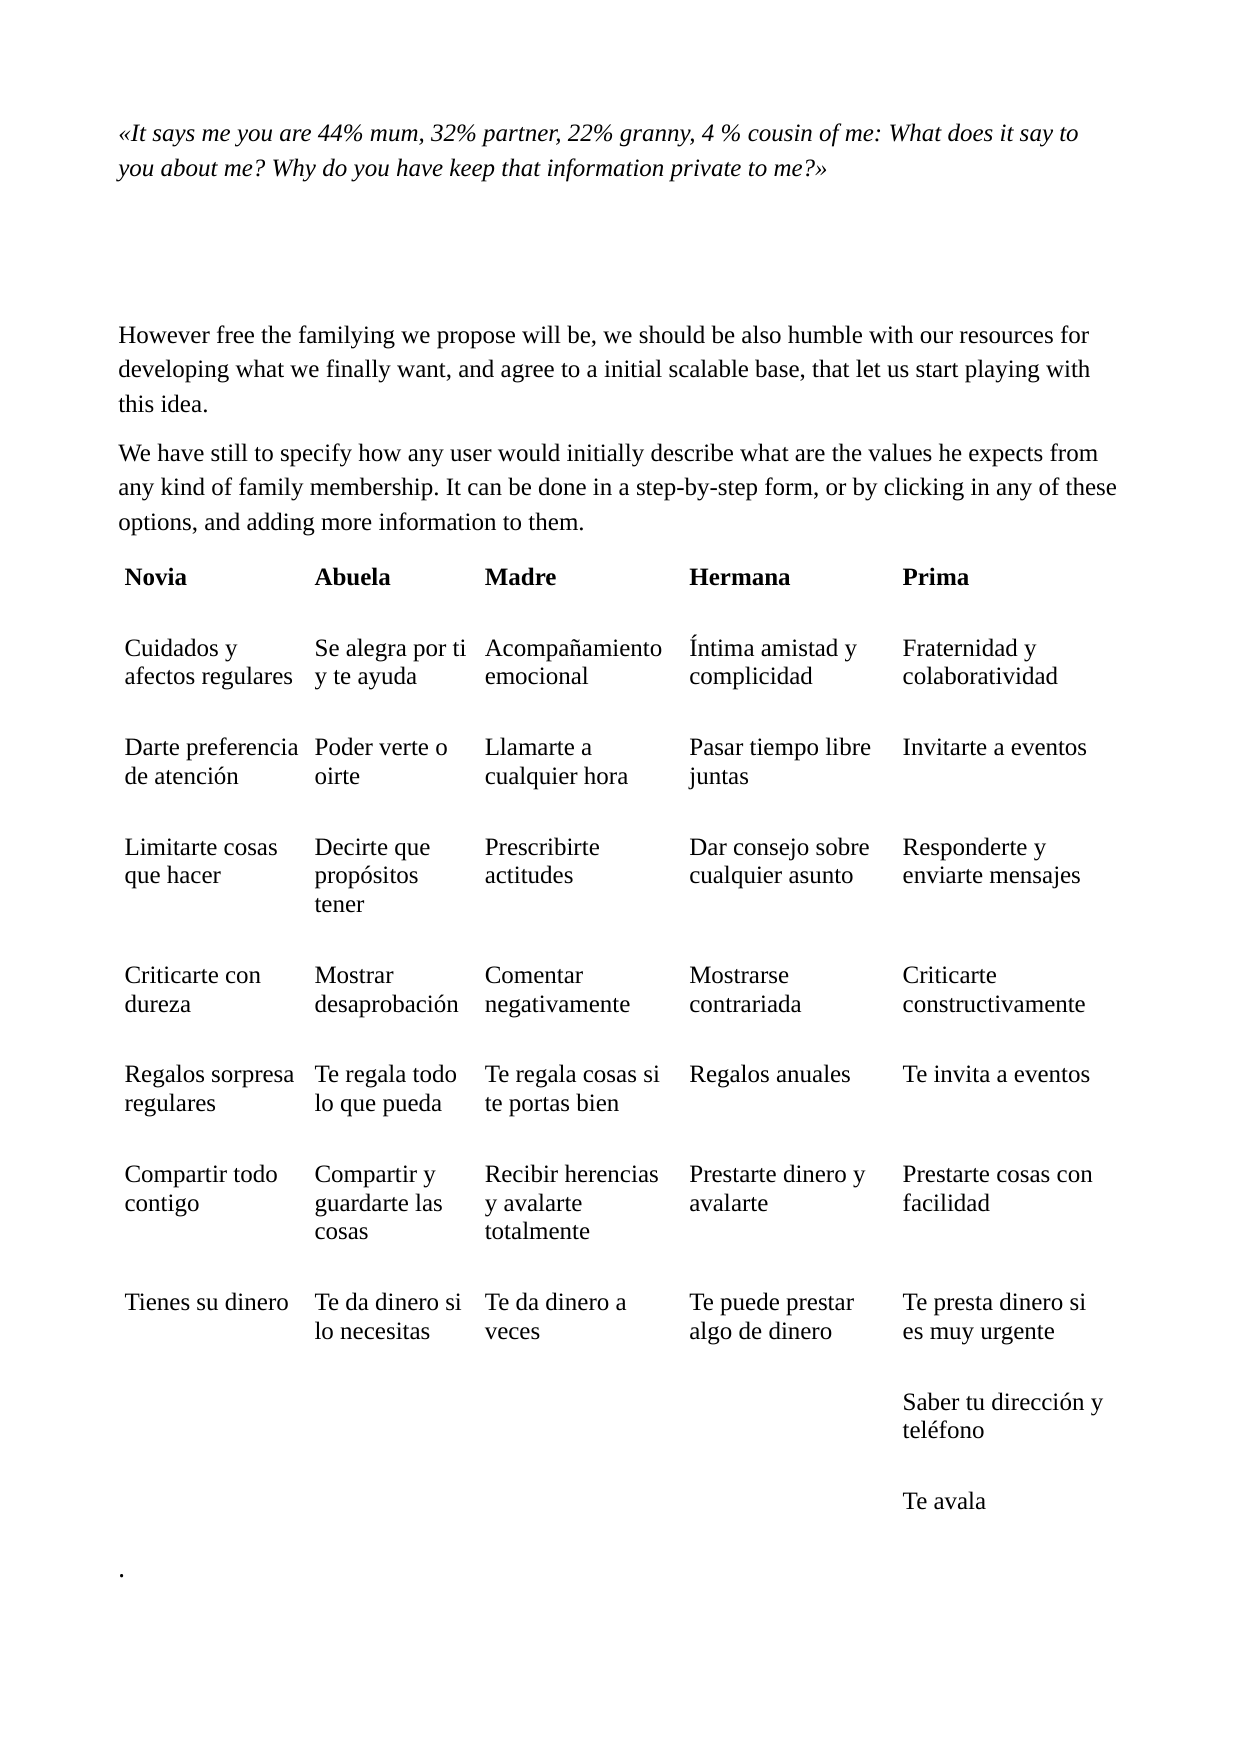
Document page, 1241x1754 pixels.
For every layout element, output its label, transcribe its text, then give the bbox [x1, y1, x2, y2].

table_cell Te da dinero a veces [478, 1281, 683, 1380]
text «It says me you are 44% mum, 32% partner, 22% granny, 4 % cousin of me: What does it say to you about me? Why do you have keep that information private to me?» [118, 118, 1122, 181]
table_header Madre [478, 556, 683, 626]
table_header Hermana [683, 556, 896, 626]
table_header Prima [896, 556, 1110, 626]
table_cell Mostrarse contrariada [683, 954, 896, 1053]
table_cell Prescribirte actitudes [478, 825, 683, 954]
table_cell Saber tu dirección y teléfono [896, 1380, 1110, 1480]
table_cell [683, 1380, 896, 1480]
table_cell [118, 1380, 308, 1480]
table_cell Íntima amistad y complicidad [683, 626, 896, 726]
table_cell [478, 1380, 683, 1480]
table_cell Se alegra por ti y te ayuda [308, 626, 478, 726]
table_cell Llamarte a cualquier hora [478, 726, 683, 825]
table_cell Compartir todo contigo [118, 1153, 308, 1281]
table_cell [308, 1380, 478, 1480]
table_cell Cuidados y afectos regulares [118, 626, 308, 726]
table_cell Te presta dinero si es muy urgente [896, 1281, 1110, 1380]
table_cell Te regala todo lo que pueda [308, 1053, 478, 1153]
table_cell Regalos anuales [683, 1053, 896, 1153]
table_cell Tienes su dinero [118, 1281, 308, 1380]
table_cell Criticarte con dureza [118, 954, 308, 1053]
table_cell [308, 1480, 478, 1551]
table_cell Poder verte o oirte [308, 726, 478, 825]
table_cell Comentar negativamente [478, 954, 683, 1053]
table_cell Te puede prestar algo de dinero [683, 1281, 896, 1380]
table_cell Compartir y guardarte las cosas [308, 1153, 478, 1281]
table_cell [118, 1480, 308, 1551]
table_cell [683, 1480, 896, 1551]
table_header Abuela [308, 556, 478, 626]
table_cell Darte preferencia de atención [118, 726, 308, 825]
table_cell Pasar tiempo libre juntas [683, 726, 896, 825]
table_cell Prestarte cosas con facilidad [896, 1153, 1110, 1281]
table_cell Regalos sorpresa regulares [118, 1053, 308, 1153]
table_cell Invitarte a eventos [896, 726, 1110, 825]
table_cell Responderte y enviarte mensajes [896, 825, 1110, 954]
text . [118, 1551, 1122, 1584]
table_cell Te avala [896, 1480, 1110, 1551]
table_cell Criticarte constructivamente [896, 954, 1110, 1053]
text However free the familying we propose will be, we should be also humble with our resources for developing what we finally want, and agree to a initial scalable base, that let us start playing with this idea. [118, 320, 1122, 417]
table_cell Te regala cosas si te portas bien [478, 1053, 683, 1153]
table_cell Te da dinero si lo necesitas [308, 1281, 478, 1380]
text We have still to specify how any user would initially describe what are the values he expects from any kind of family membership. It can be done in a step-by-step form, or by clicking in any of these options, and adding more information to them. [118, 438, 1122, 535]
table_cell Mostrar desaprobación [308, 954, 478, 1053]
table_cell Acompañamiento emocional [478, 626, 683, 726]
table_cell Te invita a eventos [896, 1053, 1110, 1153]
table_cell Prestarte dinero y avalarte [683, 1153, 896, 1281]
table_header Novia [118, 556, 308, 626]
table_cell Decirte que propósitos tener [308, 825, 478, 954]
table_cell [478, 1480, 683, 1551]
table_cell Dar consejo sobre cualquier asunto [683, 825, 896, 954]
table_cell Limitarte cosas que hacer [118, 825, 308, 954]
table_cell Fraternidad y colaboratividad [896, 626, 1110, 726]
table_cell Recibir herencias y avalarte totalmente [478, 1153, 683, 1281]
